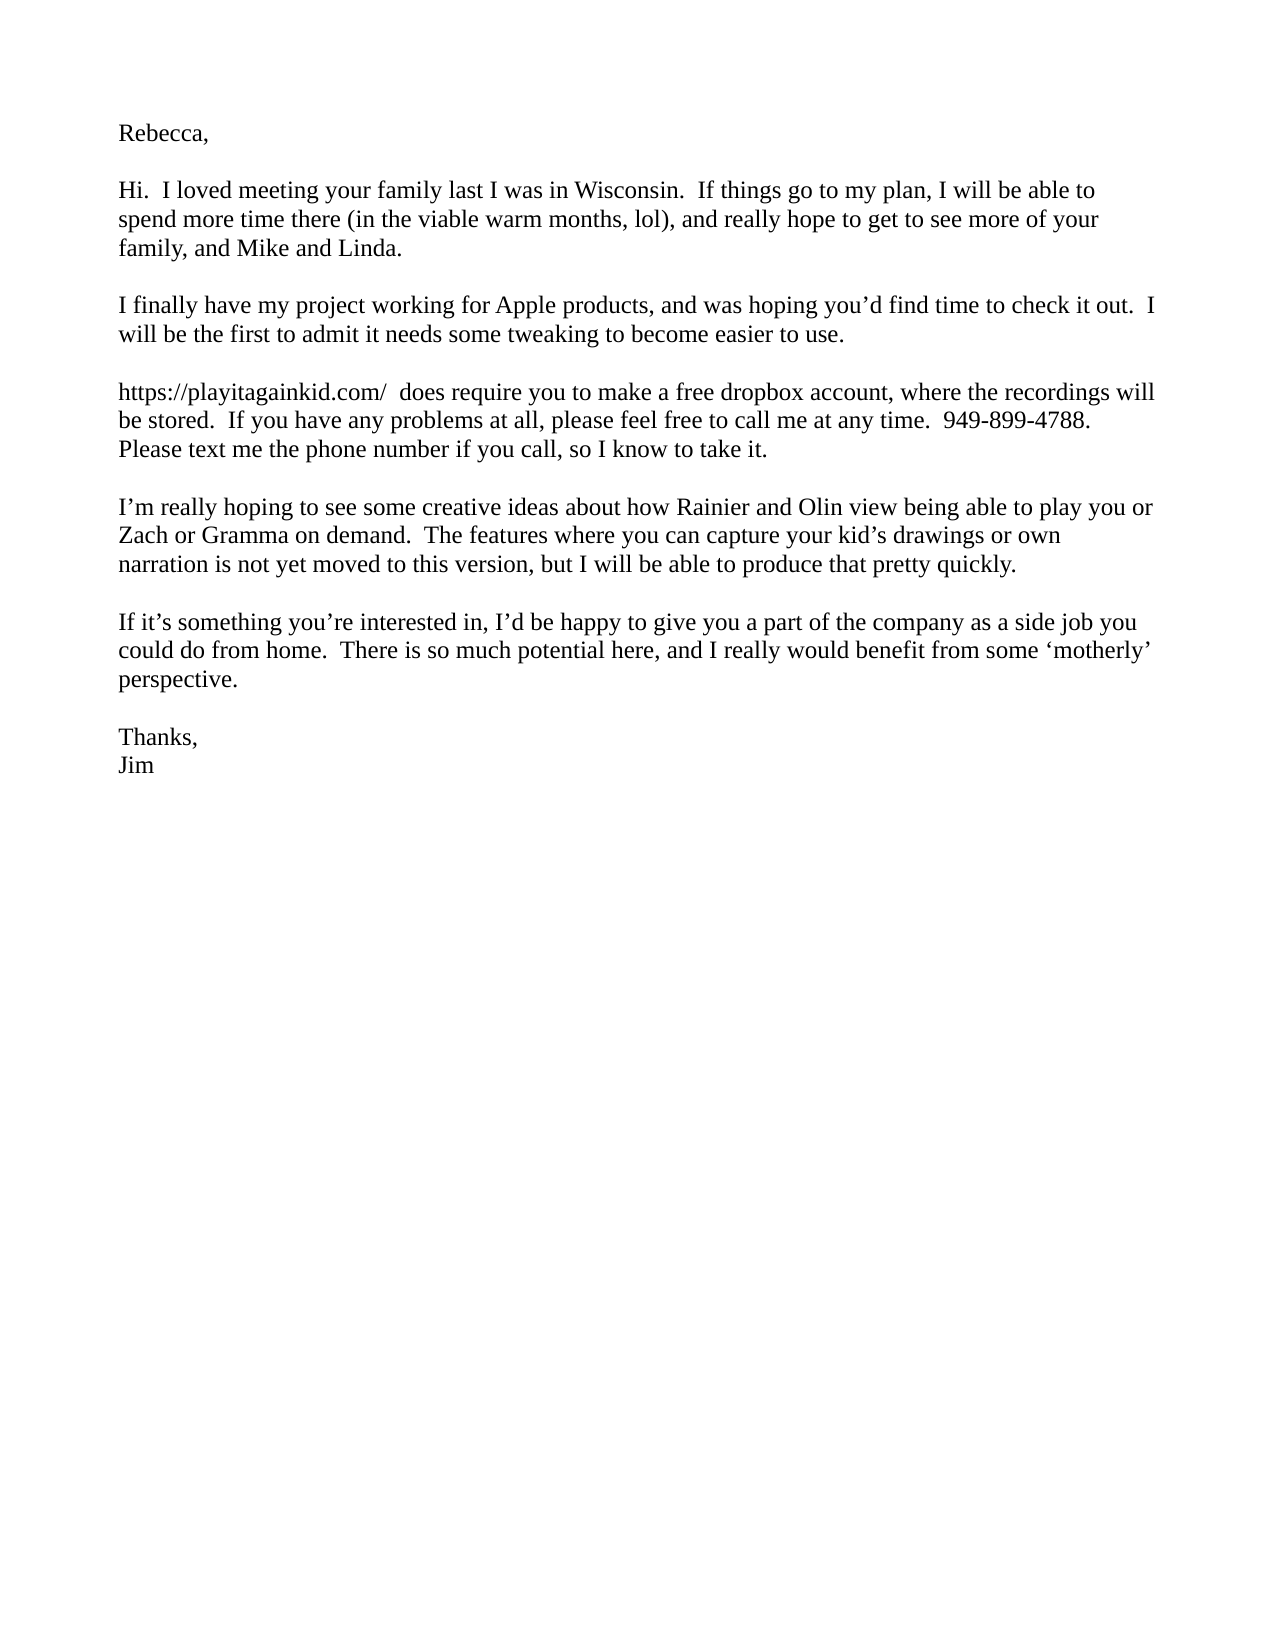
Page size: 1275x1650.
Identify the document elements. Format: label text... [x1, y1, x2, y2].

text I finally have my project working for Apple products, and was hoping you’d find time to check it out. I will be the first to admit it needs some tweaking to become easier to use. [118, 291, 1157, 348]
text I’m really hoping to see some creative ideas about how Rainier and Olin view being able to play you or Zach or Gramma on demand. The features where you can capture your kid’s drawings or own narration is not yet moved to this version, but I will be able to produce that pretty quickly. [118, 492, 1157, 578]
text Thanks, [118, 722, 1157, 751]
text If it’s something you’re interested in, I’d be happy to give you a part of the company as a side job you could do from home. There is so much potential here, and I really would benefit from some ‘motherly’ perspective. [118, 607, 1157, 693]
text Hi. I loved meeting your family last I was in Wisconsin. If things go to my plan, I will be able to spend more time there (in the viable warm months, lol), and really hope to get to see more of your family, and Mike and Linda. [118, 176, 1157, 262]
text Rebecca, [118, 118, 1157, 147]
text https://playitagainkid.com/ does require you to make a free dropbox account, where the recordings will be stored. If you have any problems at all, please feel free to call me at any time. 949-899-4788. Please text me the phone number if you call, so I know to take it. [118, 377, 1157, 463]
text Jim [118, 751, 1157, 779]
